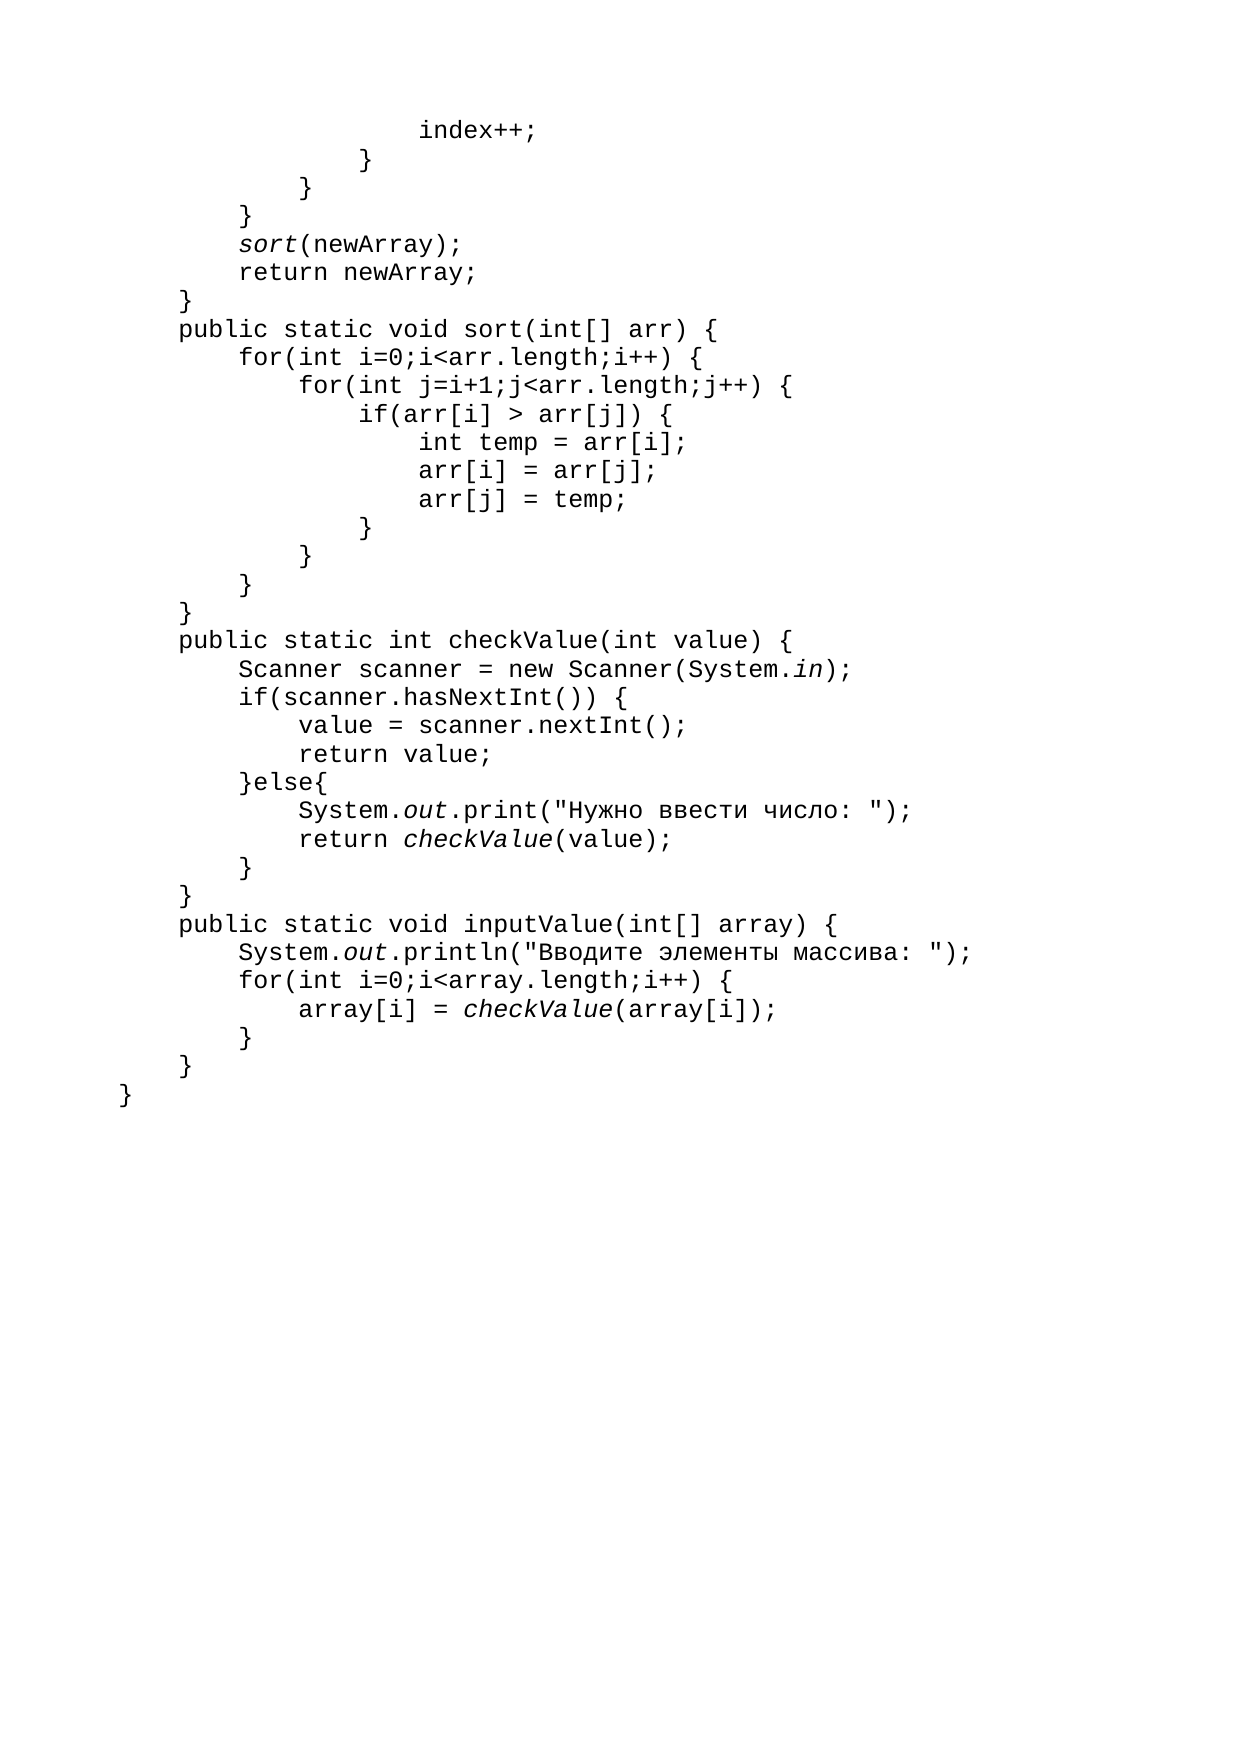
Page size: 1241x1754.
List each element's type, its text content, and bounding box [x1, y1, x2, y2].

text index++; } } } sort(newArray); return newArray; } public static void sort(int[] arr) { for(int i=0;i<arr.length;i++) { for(int j=i+1;j<arr.length;j++) { if(arr[i] > arr[j]) { int temp = arr[i]; arr[i] = arr[j]; arr[j] = temp; } } } } public static int checkValue(int value) { Scanner scanner = new Scanner(System.in); if(scanner.hasNextInt()) { value = scanner.nextInt(); return value; }else{ System.out.print("Нужно ввести число: "); return checkValue(value); } } public static void inputValue(int[] array) { System.out.println("Вводите элементы массива: "); for(int i=0;i<array.length;i++) { array[i] = checkValue(array[i]); } } } [118, 118, 1122, 1146]
